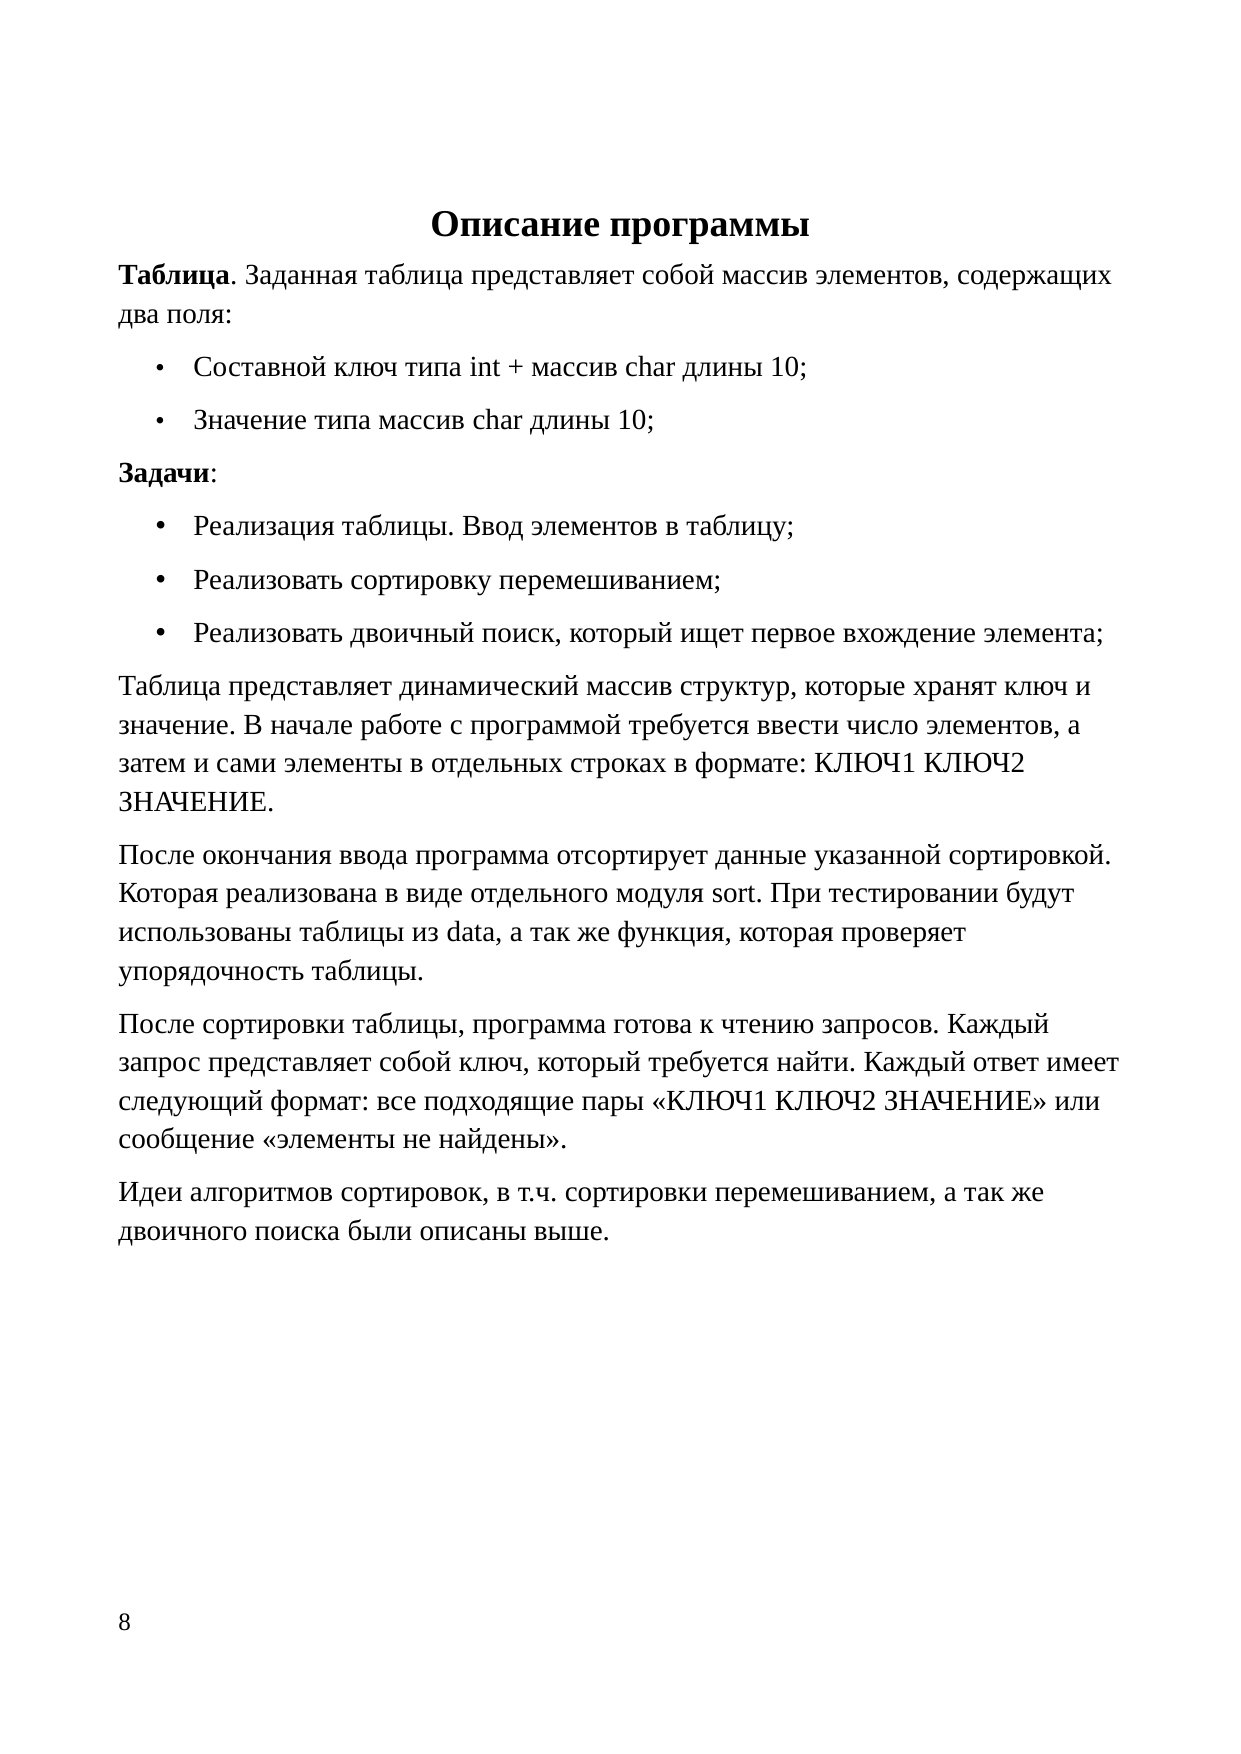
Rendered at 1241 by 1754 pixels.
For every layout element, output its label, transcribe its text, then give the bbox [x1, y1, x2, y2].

list Составной ключ типа int + массив char длины 10; [156, 349, 1122, 383]
list Реализовать сортировку перемешиванием; [156, 562, 1122, 595]
list Реализация таблицы. Ввод элементов в таблицу; [156, 508, 1122, 542]
text После окончания ввода программа отсортирует данные указанной сортировкой. Которая реализована в виде отдельного модуля sort. При тестировании будут использованы таблицы из data, а так же функция, которая проверяет упорядочность таблицы. [118, 837, 1122, 986]
list Значение типа массив char длины 10; [156, 402, 1122, 436]
text После сортировки таблицы, программа готова к чтению запросов. Каждый запрос представляет собой ключ, который требуется найти. Каждый ответ имеет следующий формат: все подходящие пары «КЛЮЧ1 КЛЮЧ2 ЗНАЧЕНИЕ» или сообщение «элементы не найдены». [118, 1006, 1122, 1155]
list Реализовать двоичный поиск, который ищет первое вхождение элемента; [156, 615, 1122, 649]
text Идеи алгоритмов сортировок, в т.ч. сортировки перемешиванием, а так же двоичного поиска были описаны выше. [118, 1174, 1122, 1247]
text Таблица представляет динамический массив структур, которые хранят ключ и значение. В начале работе с программой требуется ввести число элементов, а затем и сами элементы в отдельных строках в формате: КЛЮЧ1 КЛЮЧ2 ЗНАЧЕНИЕ. [118, 668, 1122, 817]
subtitle Описание программы [118, 201, 1122, 245]
text Таблица. Заданная таблица представляет собой массив элементов, содержащих два поля: [118, 257, 1122, 329]
text Задачи: [118, 455, 1122, 489]
